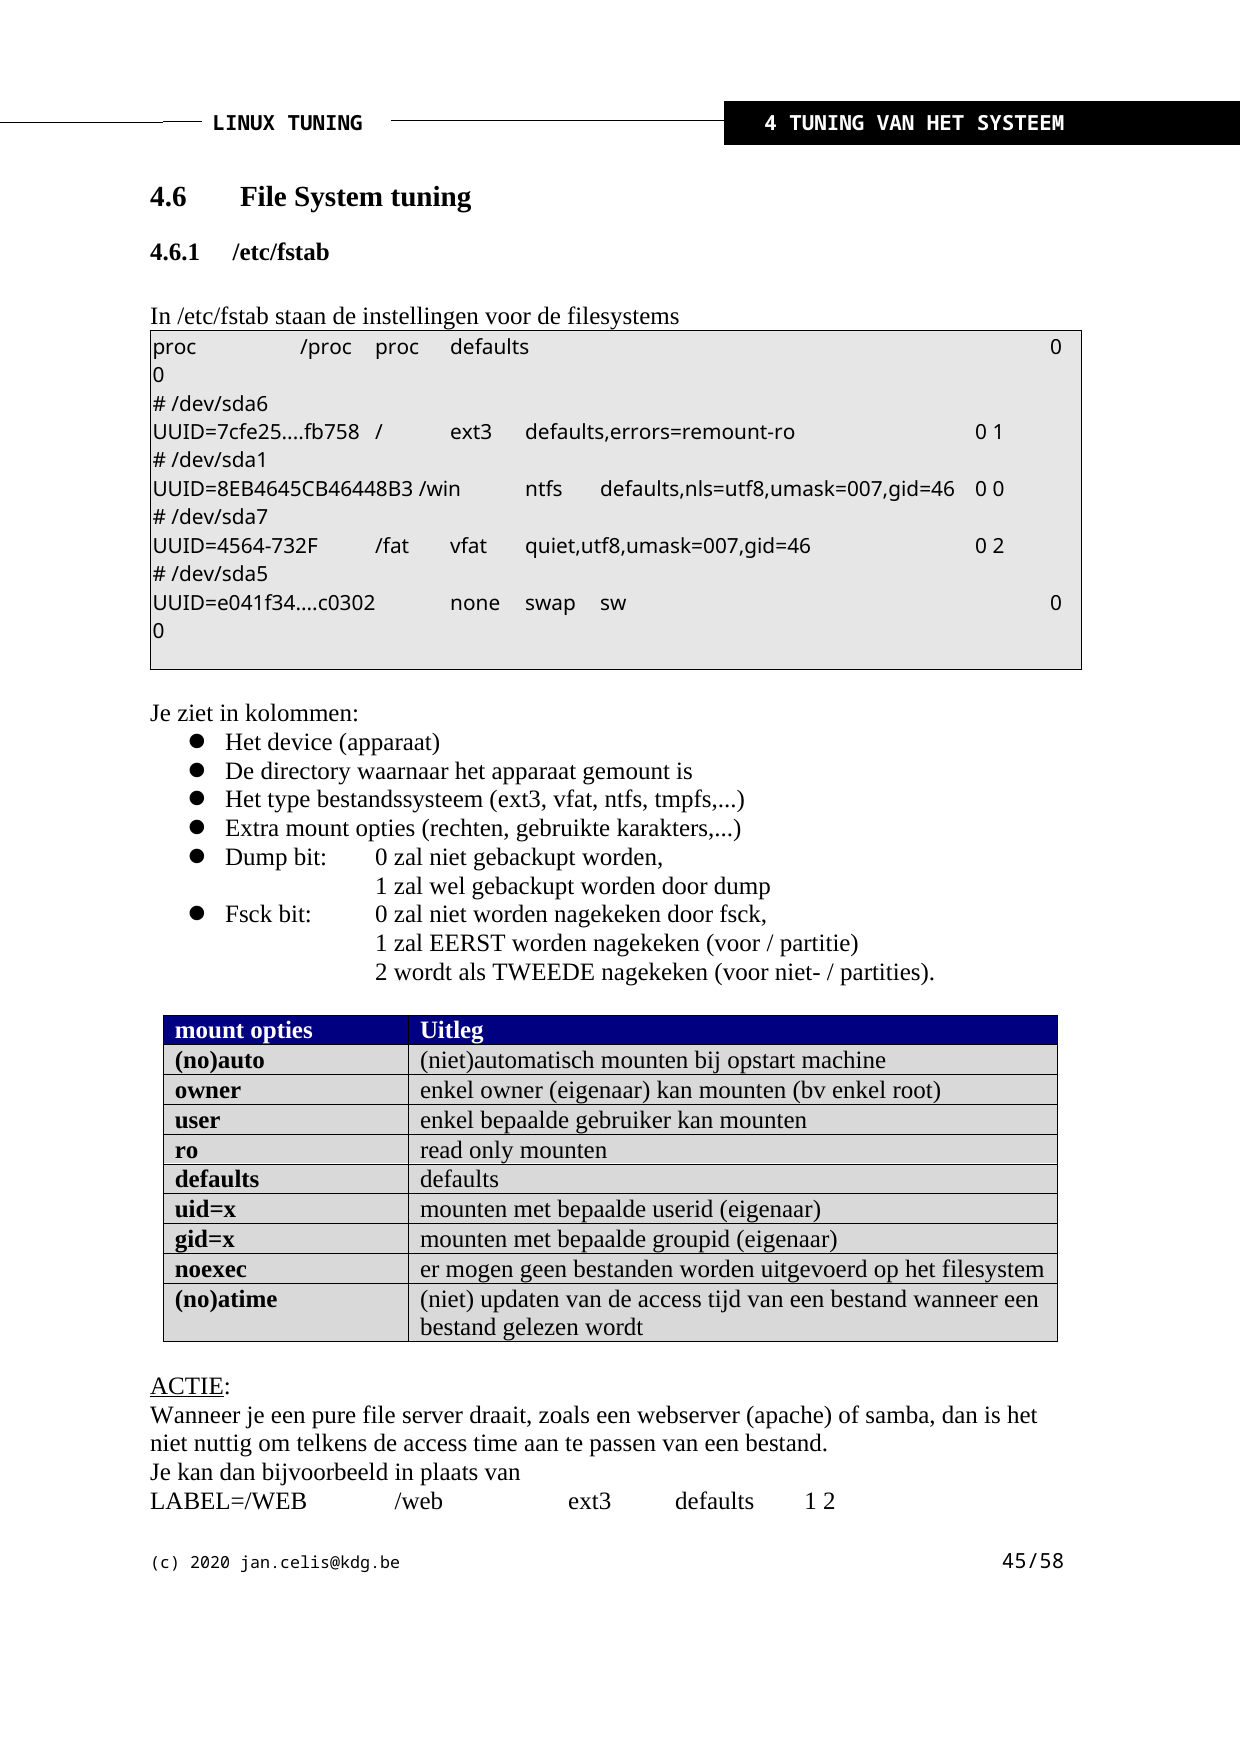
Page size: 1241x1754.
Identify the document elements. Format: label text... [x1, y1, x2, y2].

table_cell (no)auto [164, 1045, 408, 1074]
text ACTIE: [150, 1371, 1081, 1400]
list Het device (apparaat) [187, 727, 1081, 756]
table_cell noexec [164, 1254, 408, 1283]
text # /dev/sda1 [151, 443, 1081, 472]
list Fsck bit: 0 zal niet worden nagekeken door fsck, 1 zal EERST worden nagekeken (voor / partitie) 2 wordt als TWEEDE nagekeken (voor niet- / partities). [187, 899, 1081, 986]
table_cell mounten met bepaalde userid (eigenaar) [409, 1194, 1057, 1223]
list Het type bestandssysteem (ext3, vfat, ntfs, tmpfs,...) [187, 784, 1081, 813]
table_cell owner [164, 1075, 408, 1104]
list De directory waarnaar het apparaat gemount is [187, 756, 1081, 784]
text In /etc/fstab staan de instellingen voor de filesystems [150, 301, 1081, 330]
table_cell uid=x [164, 1194, 408, 1223]
table_header Uitleg [409, 1016, 1057, 1044]
text LABEL=/WEB /web ext3 defaults 1 2 [150, 1486, 1081, 1515]
table_cell read only mounten [409, 1135, 1057, 1163]
text # /dev/sda6 [151, 387, 1081, 415]
table_header mount opties [164, 1016, 408, 1044]
list Extra mount opties (rechten, gebruikte karakters,...) [187, 813, 1081, 842]
table_cell ro [164, 1135, 408, 1163]
table_cell enkel owner (eigenaar) kan mounten (bv enkel root) [409, 1075, 1057, 1104]
table_cell gid=x [164, 1224, 408, 1253]
text UUID=7cfe25....fb758 / ext3 defaults,errors=remount-ro 0 1 [151, 415, 1081, 443]
table_cell mounten met bepaalde groupid (eigenaar) [409, 1224, 1057, 1253]
text Je kan dan bijvoorbeeld in plaats van [150, 1457, 1081, 1486]
table_cell enkel bepaalde gebruiker kan mounten [409, 1105, 1057, 1134]
text Wanneer je een pure file server draait, zoals een webserver (apache) of samba, dan is het niet nuttig om telkens de access time aan te passen van een bestand. [150, 1400, 1081, 1457]
text UUID=4564-732F /fat vfat quiet,utf8,umask=007,gid=46 0 2 [151, 529, 1081, 557]
table_cell er mogen geen bestanden worden uitgevoerd op het filesystem [409, 1254, 1057, 1283]
table_cell (no)atime [164, 1284, 408, 1341]
table_cell defaults [409, 1165, 1057, 1193]
text proc /proc proc defaults 0 0 [151, 331, 1081, 387]
table_cell defaults [164, 1165, 408, 1193]
subtitle File System tuning [150, 179, 1081, 212]
text Je ziet in kolommen: [150, 698, 1081, 727]
table_cell (niet)automatisch mounten bij opstart machine [409, 1045, 1057, 1074]
list Dump bit: 0 zal niet gebackupt worden, 1 zal wel gebackupt worden door dump [187, 842, 1081, 899]
subtitle /etc/fstab [150, 237, 1081, 266]
table_cell (niet) updaten van de access tijd van een bestand wanneer een bestand gelezen wordt [409, 1284, 1057, 1341]
table_cell user [164, 1105, 408, 1134]
text # /dev/sda7 [151, 500, 1081, 529]
text UUID=e041f34....c0302 none swap sw 0 0 [151, 586, 1081, 642]
text # /dev/sda5 [151, 557, 1081, 586]
text UUID=8EB4645CB46448B3 /win ntfs defaults,nls=utf8,umask=007,gid=46 0 0 [151, 472, 1081, 500]
